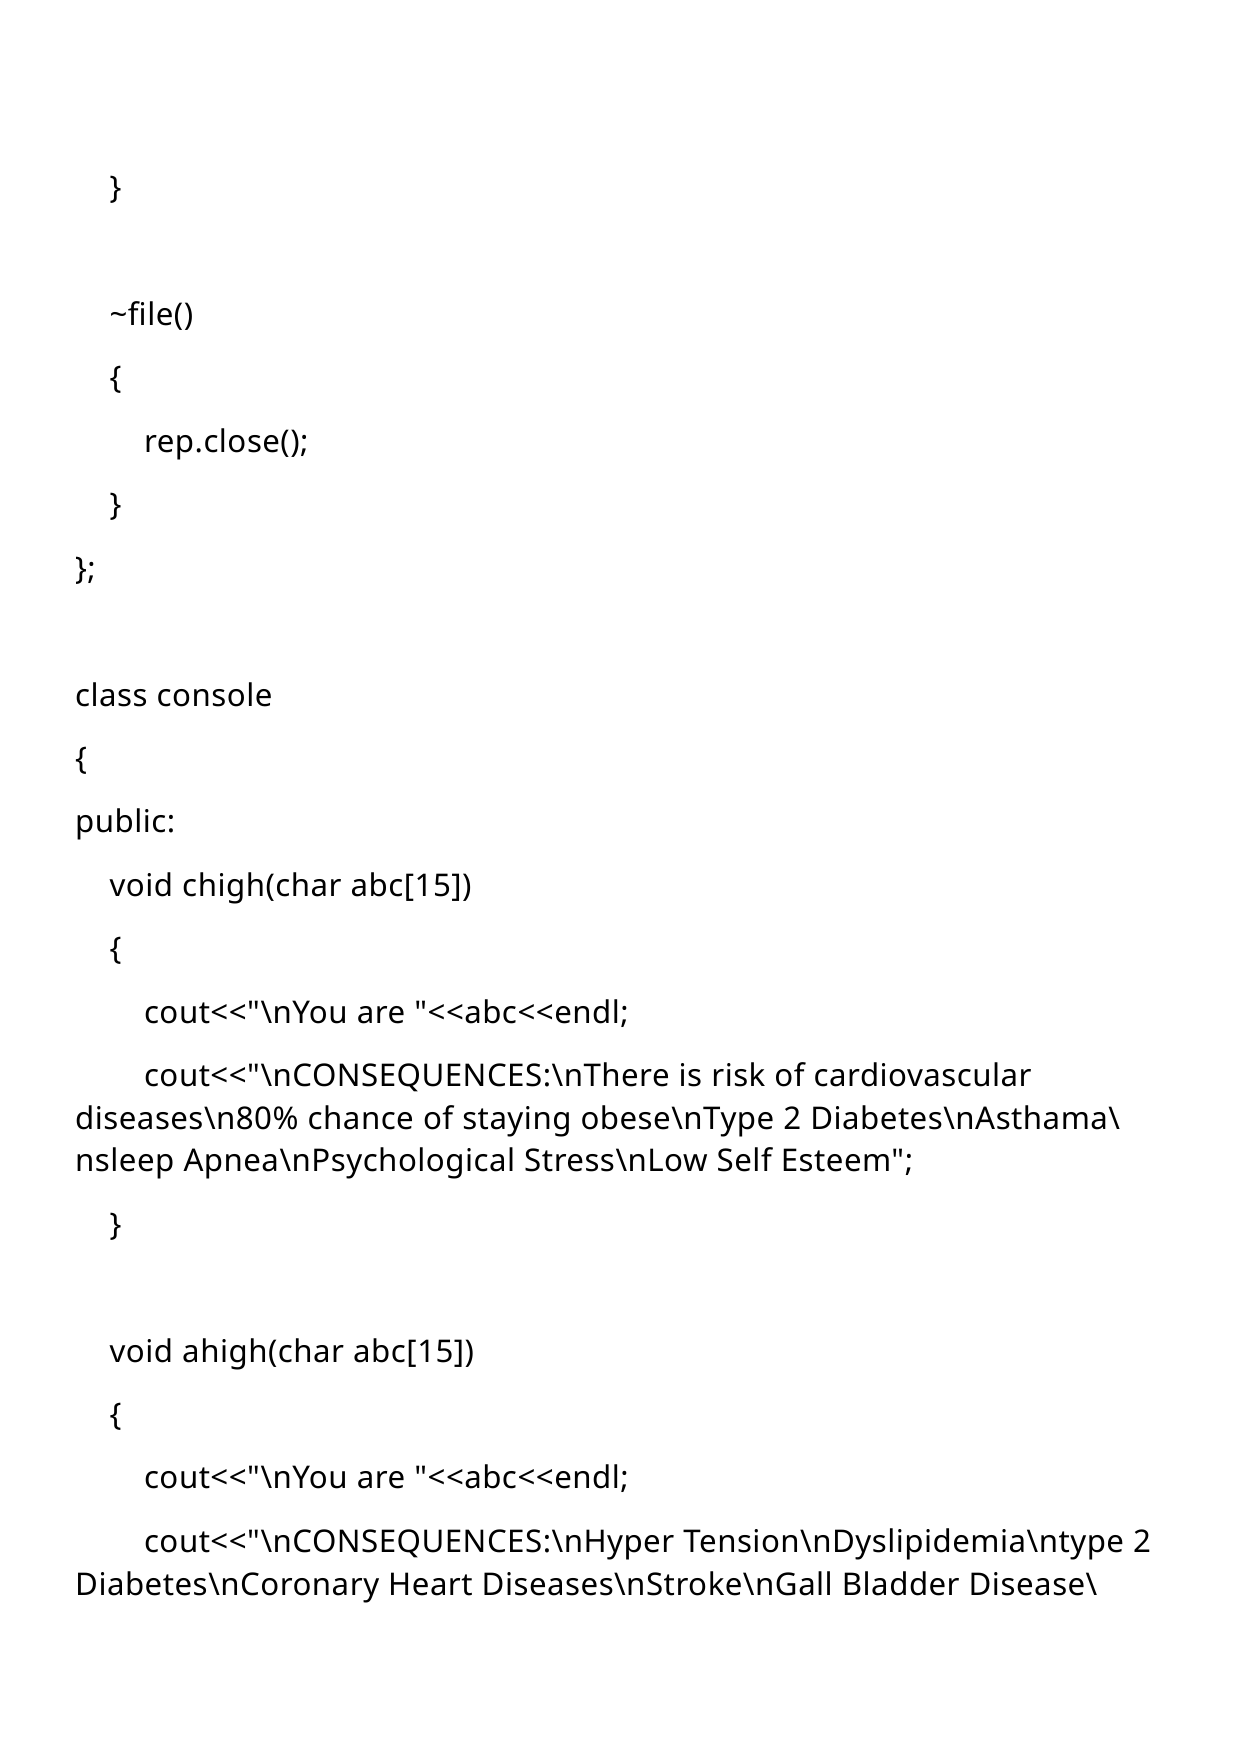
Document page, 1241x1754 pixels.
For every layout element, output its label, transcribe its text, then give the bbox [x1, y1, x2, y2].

text class console [75, 672, 1165, 715]
text } [75, 482, 1165, 525]
text { [75, 355, 1165, 398]
text cout<<"\nCONSEQUENCES:\nHyper Tension\nDyslipidemia\ntype 2 Diabetes\nCoronary Heart Diseases\nStroke\nGall Bladder Disease\ [75, 1519, 1165, 1604]
text ~file() [75, 292, 1165, 334]
text { [75, 736, 1165, 778]
text { [75, 926, 1165, 969]
text public: [75, 799, 1165, 842]
text rep.close(); [75, 419, 1165, 461]
text }; [75, 546, 1165, 588]
text void chigh(char abc[15]) [75, 863, 1165, 905]
text } [75, 165, 1165, 208]
text { [75, 1392, 1165, 1435]
text cout<<"\nYou are "<<abc<<endl; [75, 990, 1165, 1032]
text } [75, 1202, 1165, 1244]
text void ahigh(char abc[15]) [75, 1329, 1165, 1371]
text cout<<"\nCONSEQUENCES:\nThere is risk of cardiovascular diseases\n80% chance of staying obese\nType 2 Diabetes\nAsthama\nsleep Apnea\nPsychological Stress\nLow Self Esteem"; [75, 1053, 1165, 1181]
text cout<<"\nYou are "<<abc<<endl; [75, 1456, 1165, 1498]
